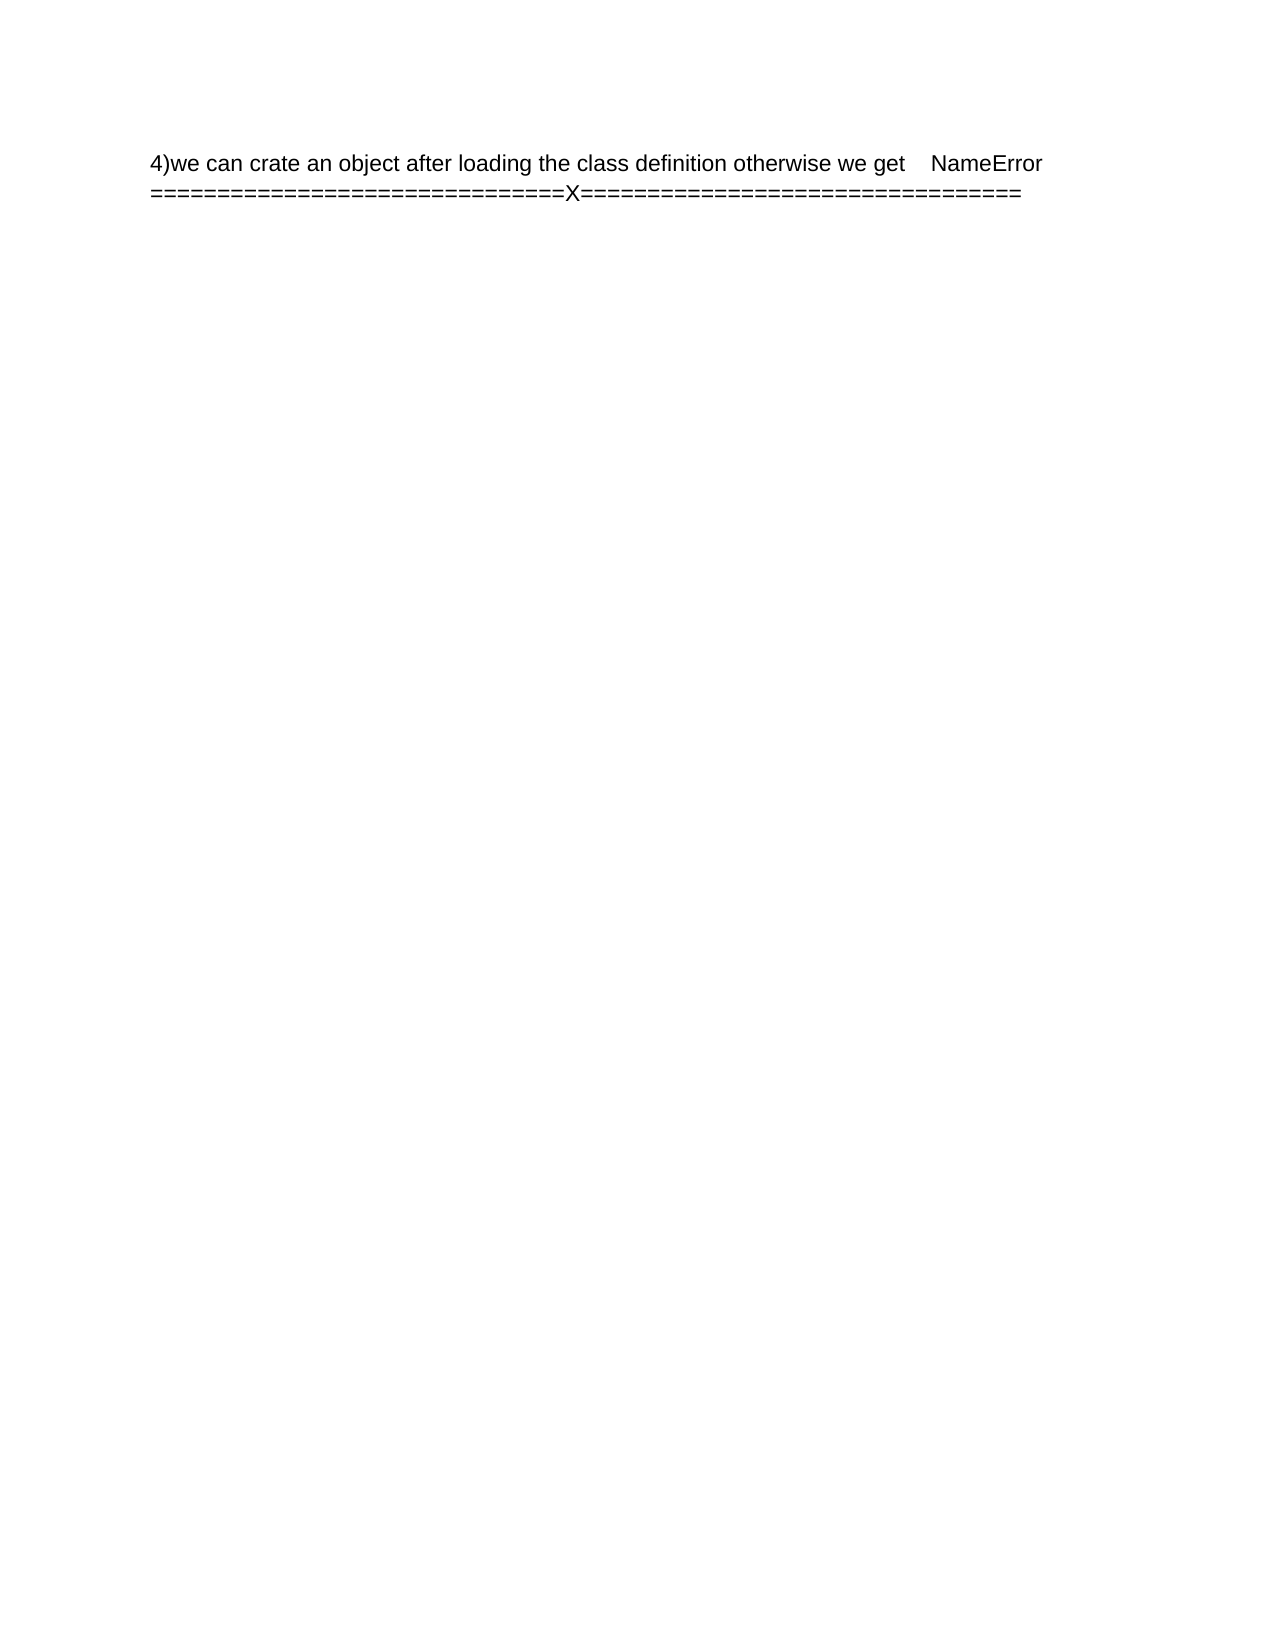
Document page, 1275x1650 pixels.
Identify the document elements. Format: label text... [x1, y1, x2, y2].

text 4)we can crate an object after loading the class definition otherwise we get NameError [150, 150, 1125, 176]
text ===============================X================================= [150, 180, 1125, 207]
